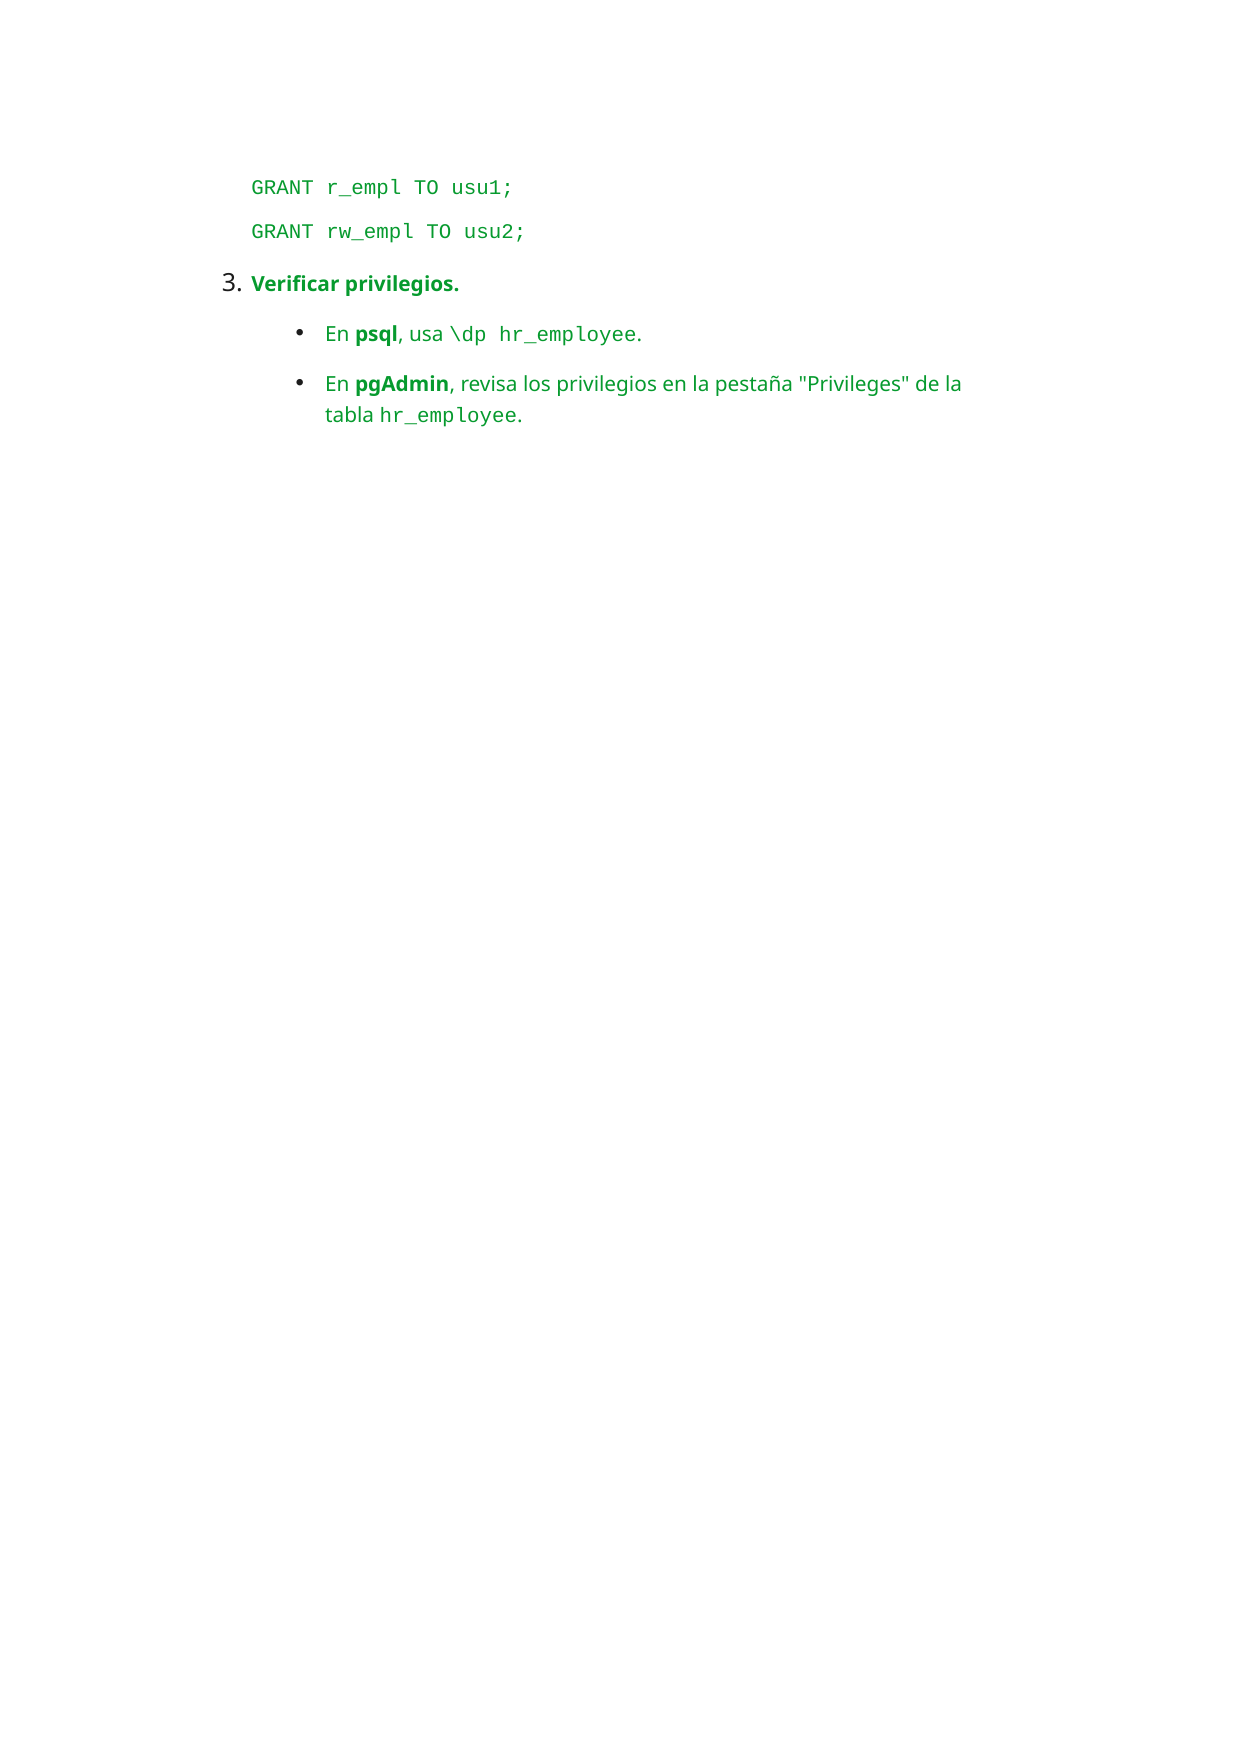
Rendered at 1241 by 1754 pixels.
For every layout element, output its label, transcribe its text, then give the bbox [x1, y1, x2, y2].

list GRANT rw_empl TO usu2; [222, 221, 1063, 244]
list GRANT r_empl TO usu1; [222, 177, 1063, 201]
list En pgAdmin, revisa los privilegios en la pestaña "Privileges" de la tabla hr_employee. [295, 369, 1063, 428]
list En psql, usa \dp hr_employee. [295, 319, 1063, 348]
list Verificar privilegios. [222, 264, 1063, 298]
